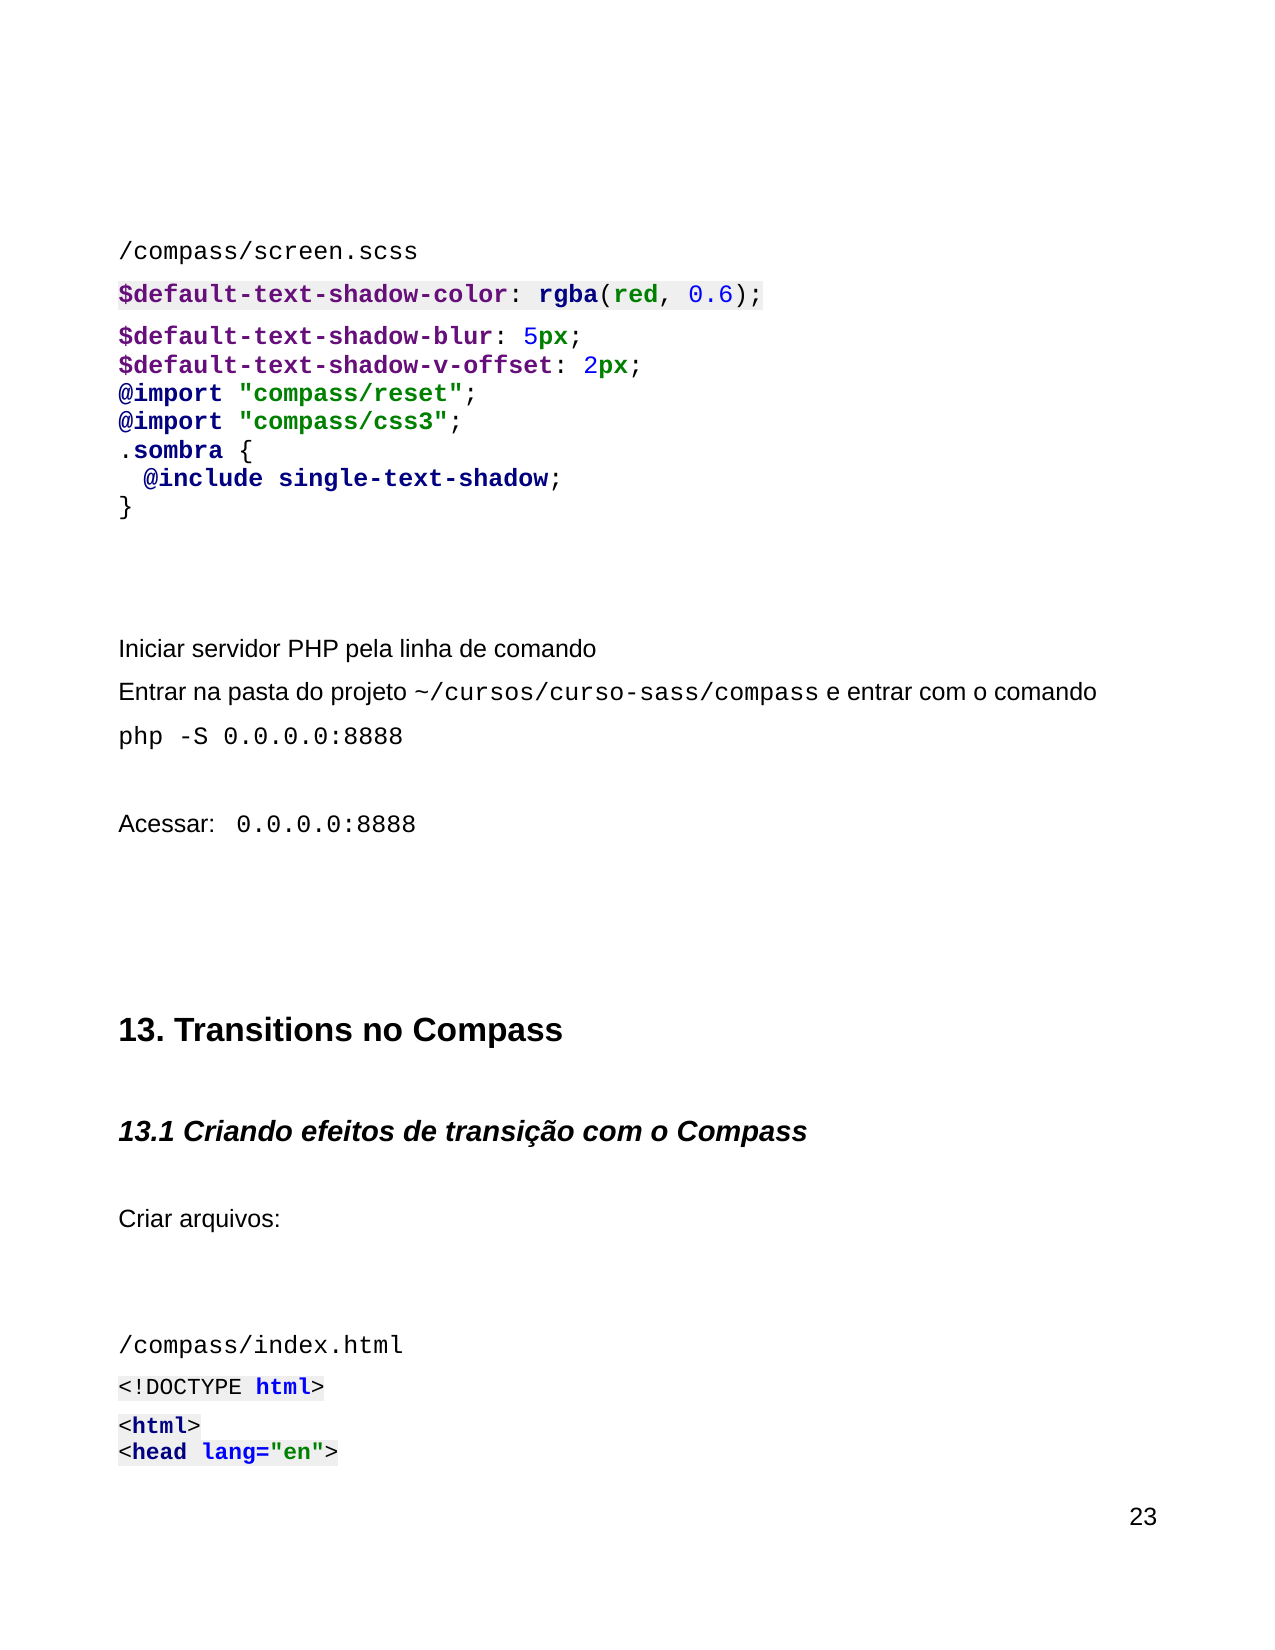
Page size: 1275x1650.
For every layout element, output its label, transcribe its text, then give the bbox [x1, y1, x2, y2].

text /compass/screen.scss [118, 239, 1157, 267]
text @import "compass/reset"; [118, 381, 1157, 409]
text /compass/index.html [118, 1333, 1157, 1361]
text Acessar: 0.0.0.0:8888 [118, 809, 1157, 840]
text $default-text-shadow-v-offset: 2px; [118, 352, 1157, 381]
text <head lang="en"> [118, 1440, 1157, 1466]
text Criar arquivos: [118, 1204, 1157, 1232]
text @import "compass/css3"; [118, 409, 1157, 437]
text $default-text-shadow-color: rgba(red, 0.6); [118, 281, 1157, 310]
text .sombra { [118, 437, 1157, 466]
text Entrar na pasta do projeto ~/cursos/curso-sass/compass e entrar com o comando [118, 677, 1157, 708]
subtitle 13. Transitions no Compass [118, 1009, 1157, 1048]
text @include single-text-shadow; [118, 466, 1157, 494]
subtitle 13.1 Criando efeitos de transição com o Compass [118, 1114, 1157, 1148]
text php -S 0.0.0.0:8888 [118, 723, 1157, 752]
text } [118, 494, 1157, 522]
text <html> [118, 1414, 1157, 1440]
text $default-text-shadow-blur: 5px; [118, 324, 1157, 352]
text <!DOCTYPE html> [118, 1376, 1157, 1401]
text Iniciar servidor PHP pela linha de comando [118, 634, 1157, 662]
